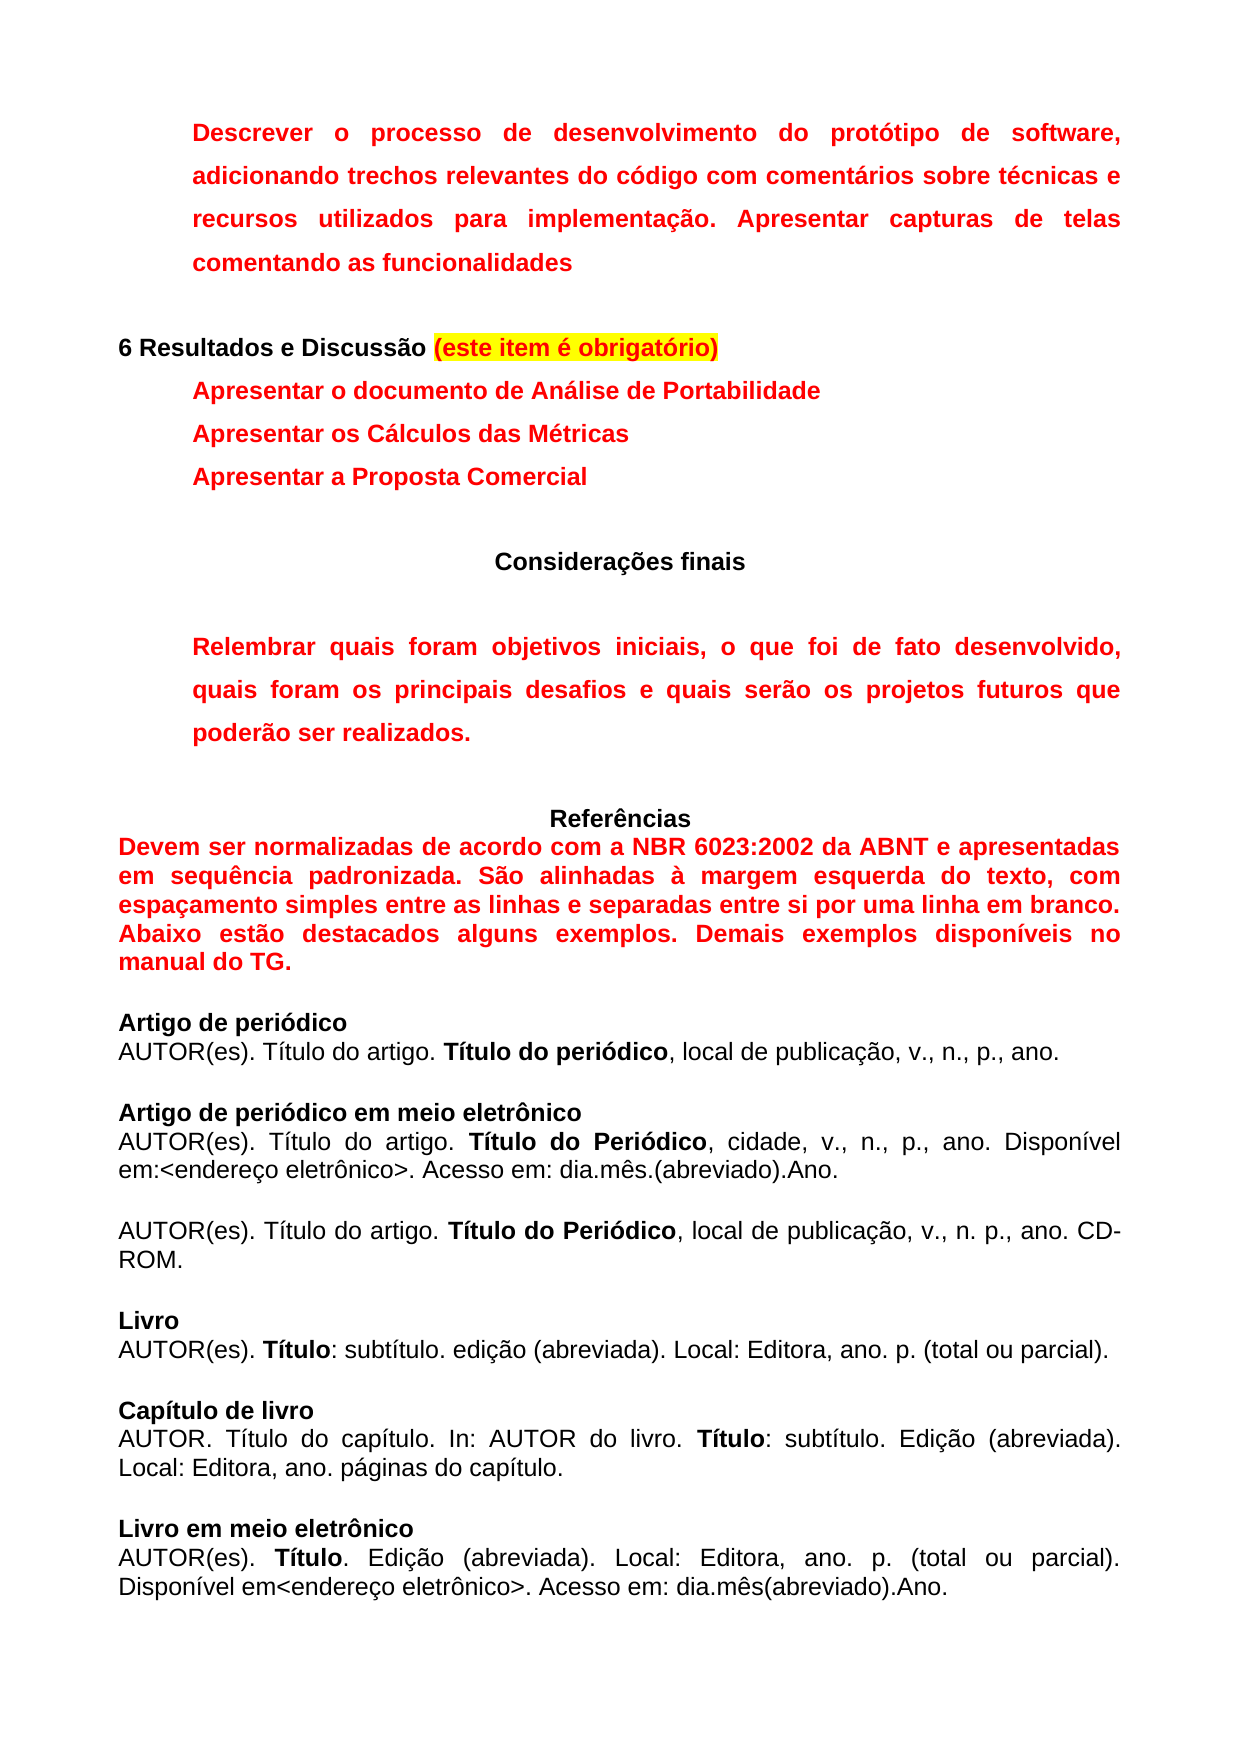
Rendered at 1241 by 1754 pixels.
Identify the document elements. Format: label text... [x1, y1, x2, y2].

text Apresentar o documento de Análise de Portabilidade [192, 376, 1122, 404]
text Artigo de periódico [118, 1008, 1122, 1037]
text Apresentar os Cálculos das Métricas [118, 419, 1122, 448]
text Artigo de periódico em meio eletrônico [118, 1098, 1122, 1127]
text Livro em meio eletrônico [118, 1514, 1122, 1543]
text AUTOR(es). Título. Edição (abreviada). Local: Editora, ano. p. (total ou parcial). Disponível em<endereço eletrônico>. Acesso em: dia.mês(abreviado).Ano. [118, 1543, 1122, 1600]
text AUTOR. Título do capítulo. In: AUTOR do livro. Título: subtítulo. Edição (abreviada). Local: Editora, ano. páginas do capítulo. [118, 1424, 1122, 1482]
text Capítulo de livro [118, 1396, 1122, 1424]
text Referências [118, 803, 1122, 832]
text AUTOR(es). Título do artigo. Título do periódico, local de publicação, v., n., p., ano. [118, 1037, 1122, 1066]
text Apresentar a Proposta Comercial [118, 462, 1122, 491]
text AUTOR(es). Título do artigo. Título do Periódico, local de publicação, v., n. p., ano. CD-ROM. [118, 1216, 1122, 1274]
text Descrever o processo de desenvolvimento do protótipo de software, adicionando trechos relevantes do código com comentários sobre técnicas e recursos utilizados para implementação. Apresentar capturas de telas comentando as funcionalidades [192, 118, 1122, 276]
text Livro [118, 1306, 1122, 1335]
text AUTOR(es). Título: subtítulo. edição (abreviada). Local: Editora, ano. p. (total ou parcial). [118, 1335, 1122, 1363]
text Considerações finais [118, 547, 1122, 576]
text 6 Resultados e Discussão (este item é obrigatório) [118, 333, 1122, 361]
text Devem ser normalizadas de acordo com a NBR 6023:2002 da ABNT e apresentadas em sequência padronizada. São alinhadas à margem esquerda do texto, com espaçamento simples entre as linhas e separadas entre si por uma linha em branco. Abaixo estão destacados alguns exemplos. Demais exemplos disponíveis no manual do TG. [118, 832, 1122, 976]
text Relembrar quais foram objetivos iniciais, o que foi de fato desenvolvido, quais foram os principais desafios e quais serão os projetos futuros que poderão ser realizados. [192, 632, 1122, 747]
text AUTOR(es). Título do artigo. Título do Periódico, cidade, v., n., p., ano. Disponível em:<endereço eletrônico>. Acesso em: dia.mês.(abreviado).Ano. [118, 1127, 1122, 1184]
